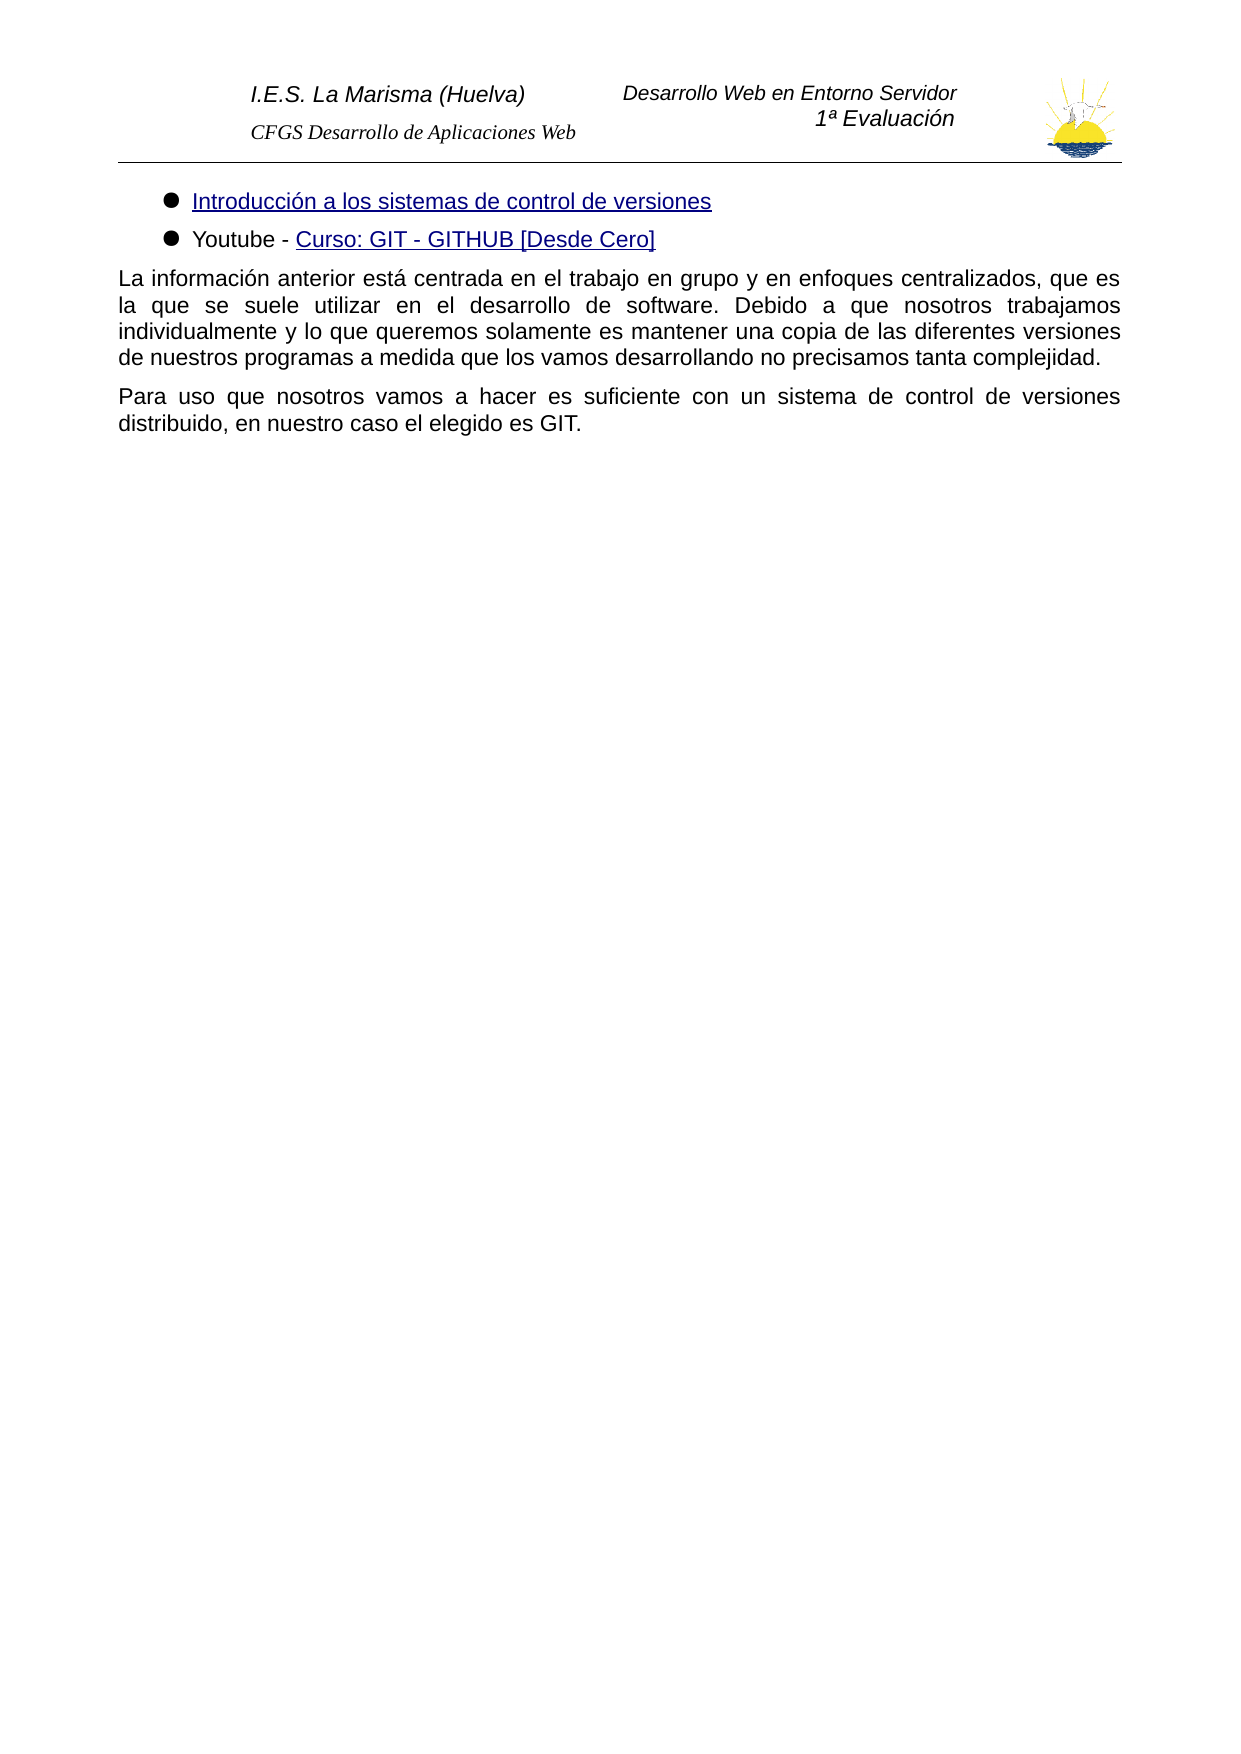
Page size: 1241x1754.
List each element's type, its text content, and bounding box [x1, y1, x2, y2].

text Para uso que nosotros vamos a hacer es suficiente con un sistema de control de versiones distribuido, en nuestro caso el elegido es GIT. [118, 383, 1122, 436]
list Youtube - Curso: GIT - GITHUB [Desde Cero] [162, 226, 1122, 253]
list Introducción a los sistemas de control de versiones [162, 188, 1122, 214]
text La información anterior está centrada en el trabajo en grupo y en enfoques centralizados, que es la que se suele utilizar en el desarrollo de software. Debido a que nosotros trabajamos individualmente y lo que queremos solamente es mantener una copia de las diferentes versiones de nuestros programas a medida que los vamos desarrollando no precisamos tanta complejidad. [118, 265, 1122, 371]
